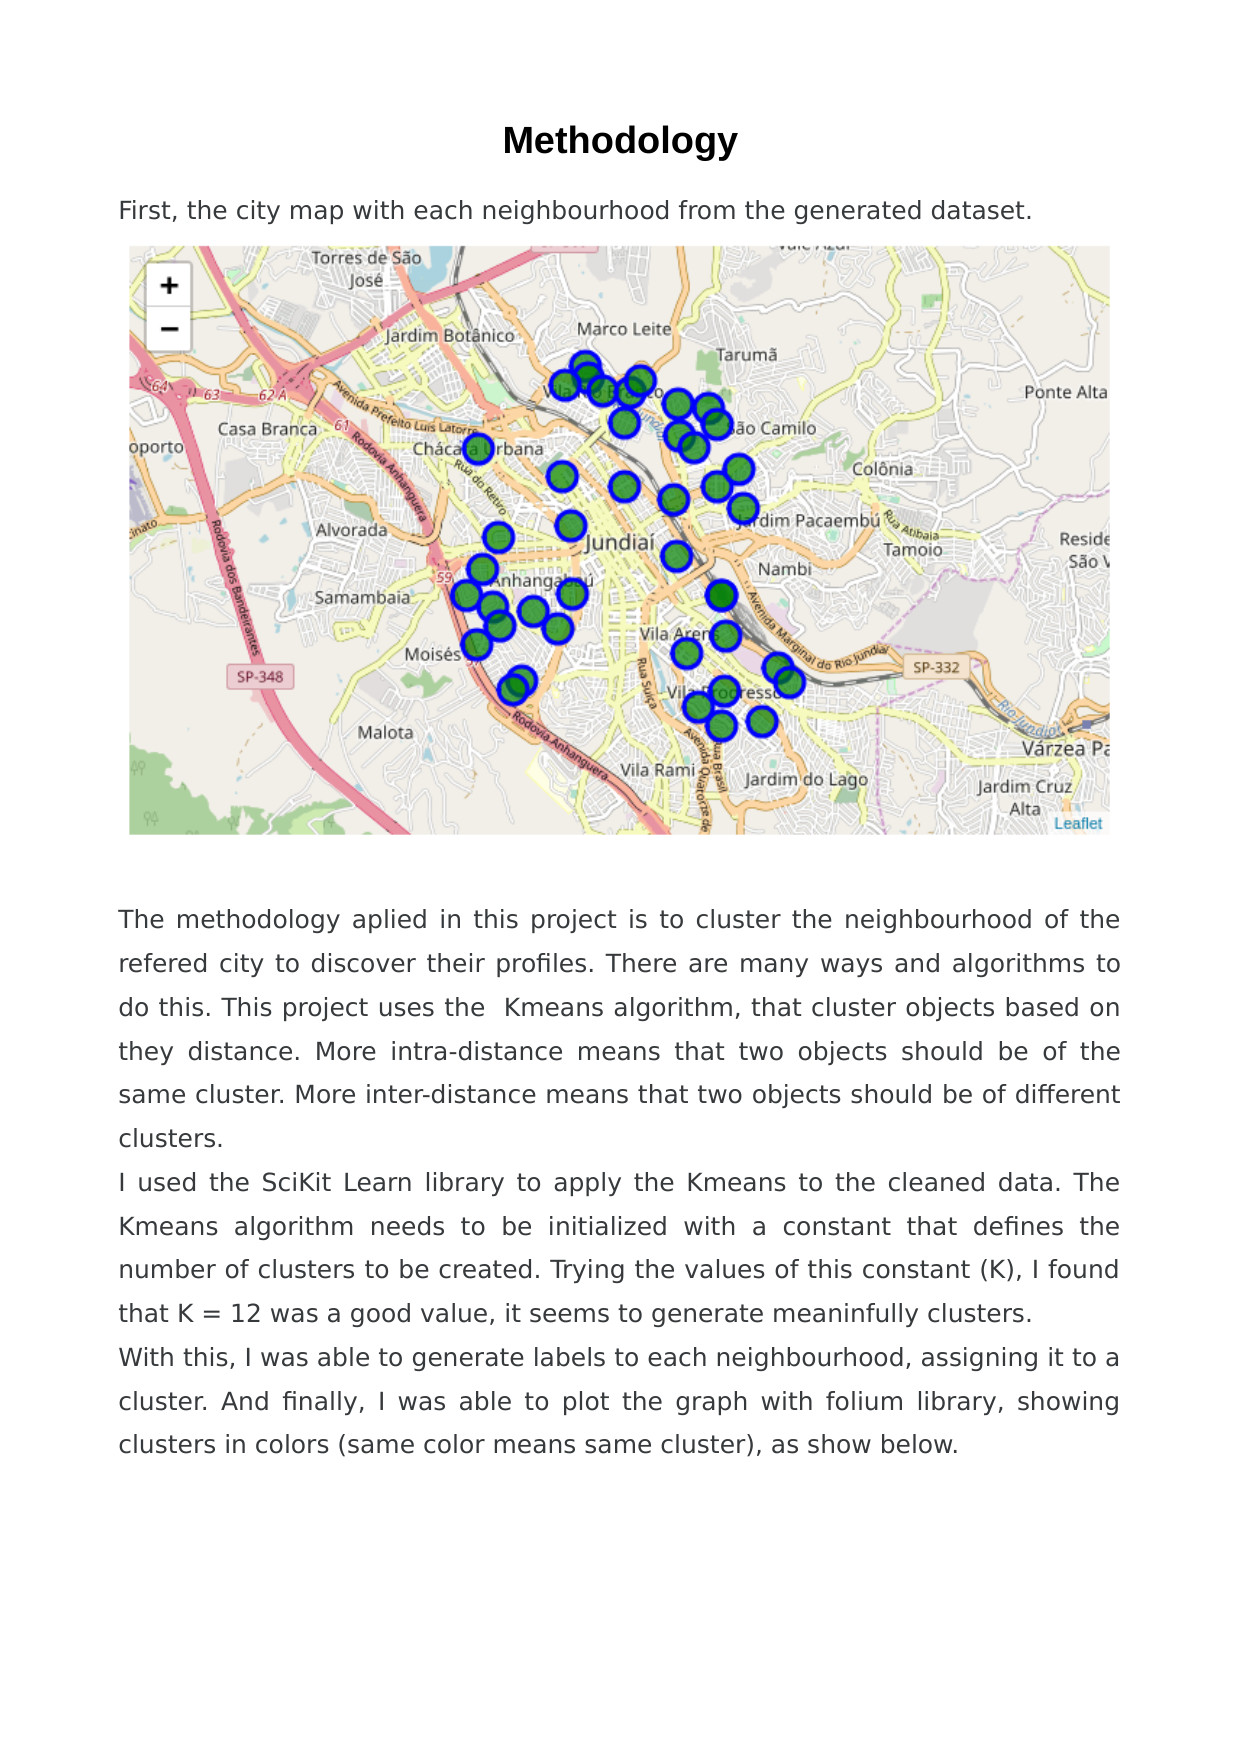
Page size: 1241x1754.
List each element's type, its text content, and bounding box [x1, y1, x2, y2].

text The methodology aplied in this project is to cluster the neighbourhood of the refered city to discover their profiles. There are many ways and algorithms to do this. This project uses the Kmeans algorithm, that cluster objects based on they distance. More intra-distance means that two objects should be of the same cluster. More inter-distance means that two objects should be of different clusters. [118, 906, 1122, 1153]
picture [118, 239, 1123, 848]
text I used the SciKit Learn library to apply the Kmeans to the cleaned data. The Kmeans algorithm needs to be initialized with a constant that defines the number of clusters to be created. Trying the values of this constant (K), I found that K = 12 was a good value, it seems to generate meaninfully clusters. [118, 1168, 1122, 1328]
text First, the city map with each neighbourhood from the generated dataset. [118, 196, 1122, 225]
text With this, I was able to generate labels to each neighbourhood, assigning it to a cluster. And finally, I was able to plot the graph with folium library, showing clusters in colors (same color means same cluster), as show below. [118, 1343, 1122, 1460]
subtitle Methodology [118, 118, 1122, 162]
